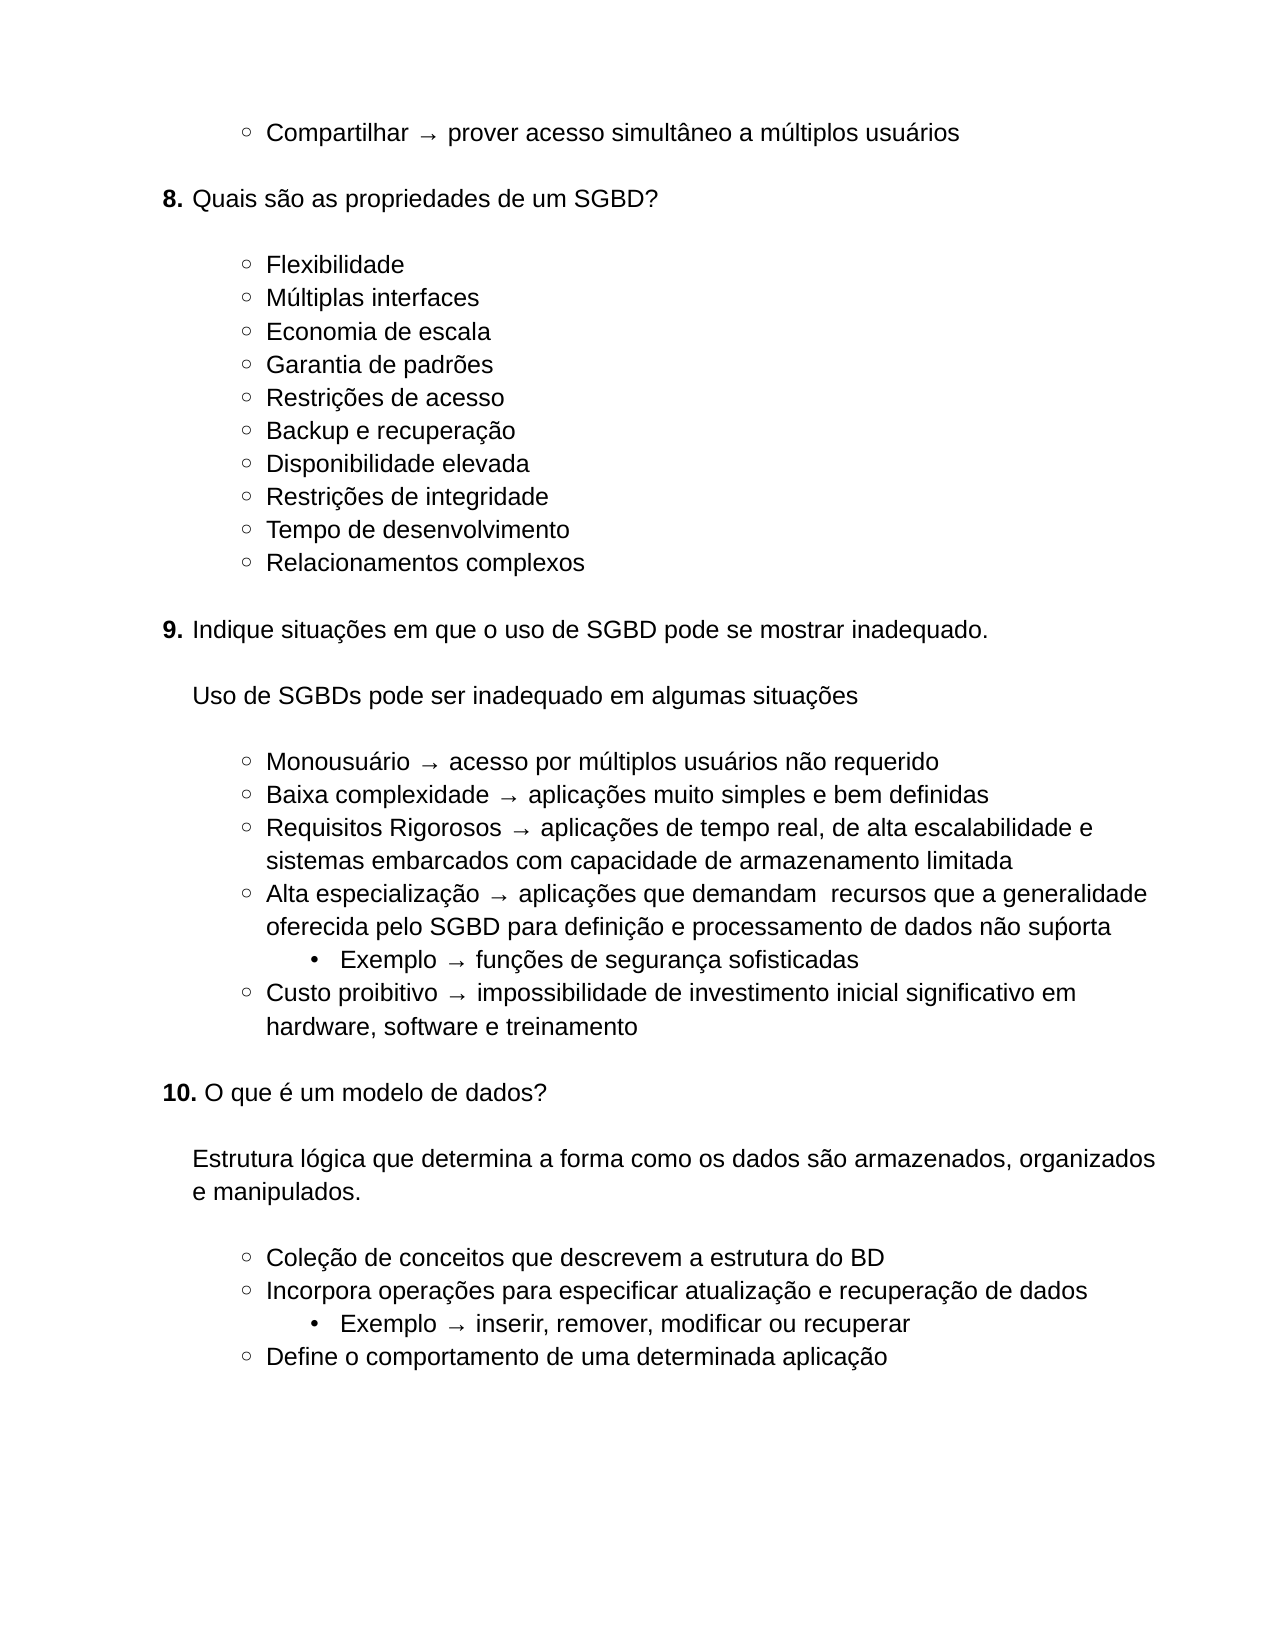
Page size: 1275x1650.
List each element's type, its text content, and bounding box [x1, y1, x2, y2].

list O que é um modelo de dados? [162, 1077, 1157, 1106]
list Coleção de conceitos que descrevem a estrutura do BD [236, 1243, 1157, 1271]
list Disponibilidade elevada [236, 449, 1157, 478]
list Restrições de integridade [236, 482, 1157, 511]
list Relacionamentos complexos [236, 548, 1157, 610]
list Exemplo → funções de segurança sofisticadas [310, 945, 1157, 974]
list Múltiplas interfaces [236, 283, 1157, 312]
list Backup e recuperação [236, 416, 1157, 445]
list Compartilhar → prover acesso simultâneo a múltiplos usuários [236, 118, 1157, 180]
list Baixa complexidade → aplicações muito simples e bem definidas [236, 780, 1157, 809]
list Flexibilidade [236, 250, 1157, 279]
list Exemplo → inserir, remover, modificar ou recuperar [310, 1309, 1157, 1338]
list Restrições de acesso [236, 383, 1157, 412]
list Estrutura lógica que determina a forma como os dados são armazenados, organizados e manipulados. [162, 1143, 1157, 1238]
list Define o comportamento de uma determinada aplicação [236, 1342, 1157, 1371]
list Garantia de padrões [236, 350, 1157, 378]
list Alta especialização → aplicações que demandam recursos que a generalidade oferecida pelo SGBD para definição e processamento de dados não suṕorta [236, 879, 1157, 941]
list Tempo de desenvolvimento [236, 515, 1157, 544]
list Quais são as propriedades de um SGBD? [162, 184, 1157, 213]
list Economia de escala [236, 317, 1157, 345]
list Requisitos Rigorosos → aplicações de tempo real, de alta escalabilidade e sistemas embarcados com capacidade de armazenamento limitada [236, 813, 1157, 875]
list Custo proibitivo → impossibilidade de investimento inicial significativo em hardware, software e treinamento [236, 978, 1157, 1073]
list Incorpora operações para especificar atualização e recuperação de dados [236, 1276, 1157, 1304]
list Indique situações em que o uso de SGBD pode se mostrar inadequado. Uso de SGBDs pode ser inadequado em algumas situações [162, 614, 1157, 709]
list Monousuário → acesso por múltiplos usuários não requerido [236, 747, 1157, 776]
